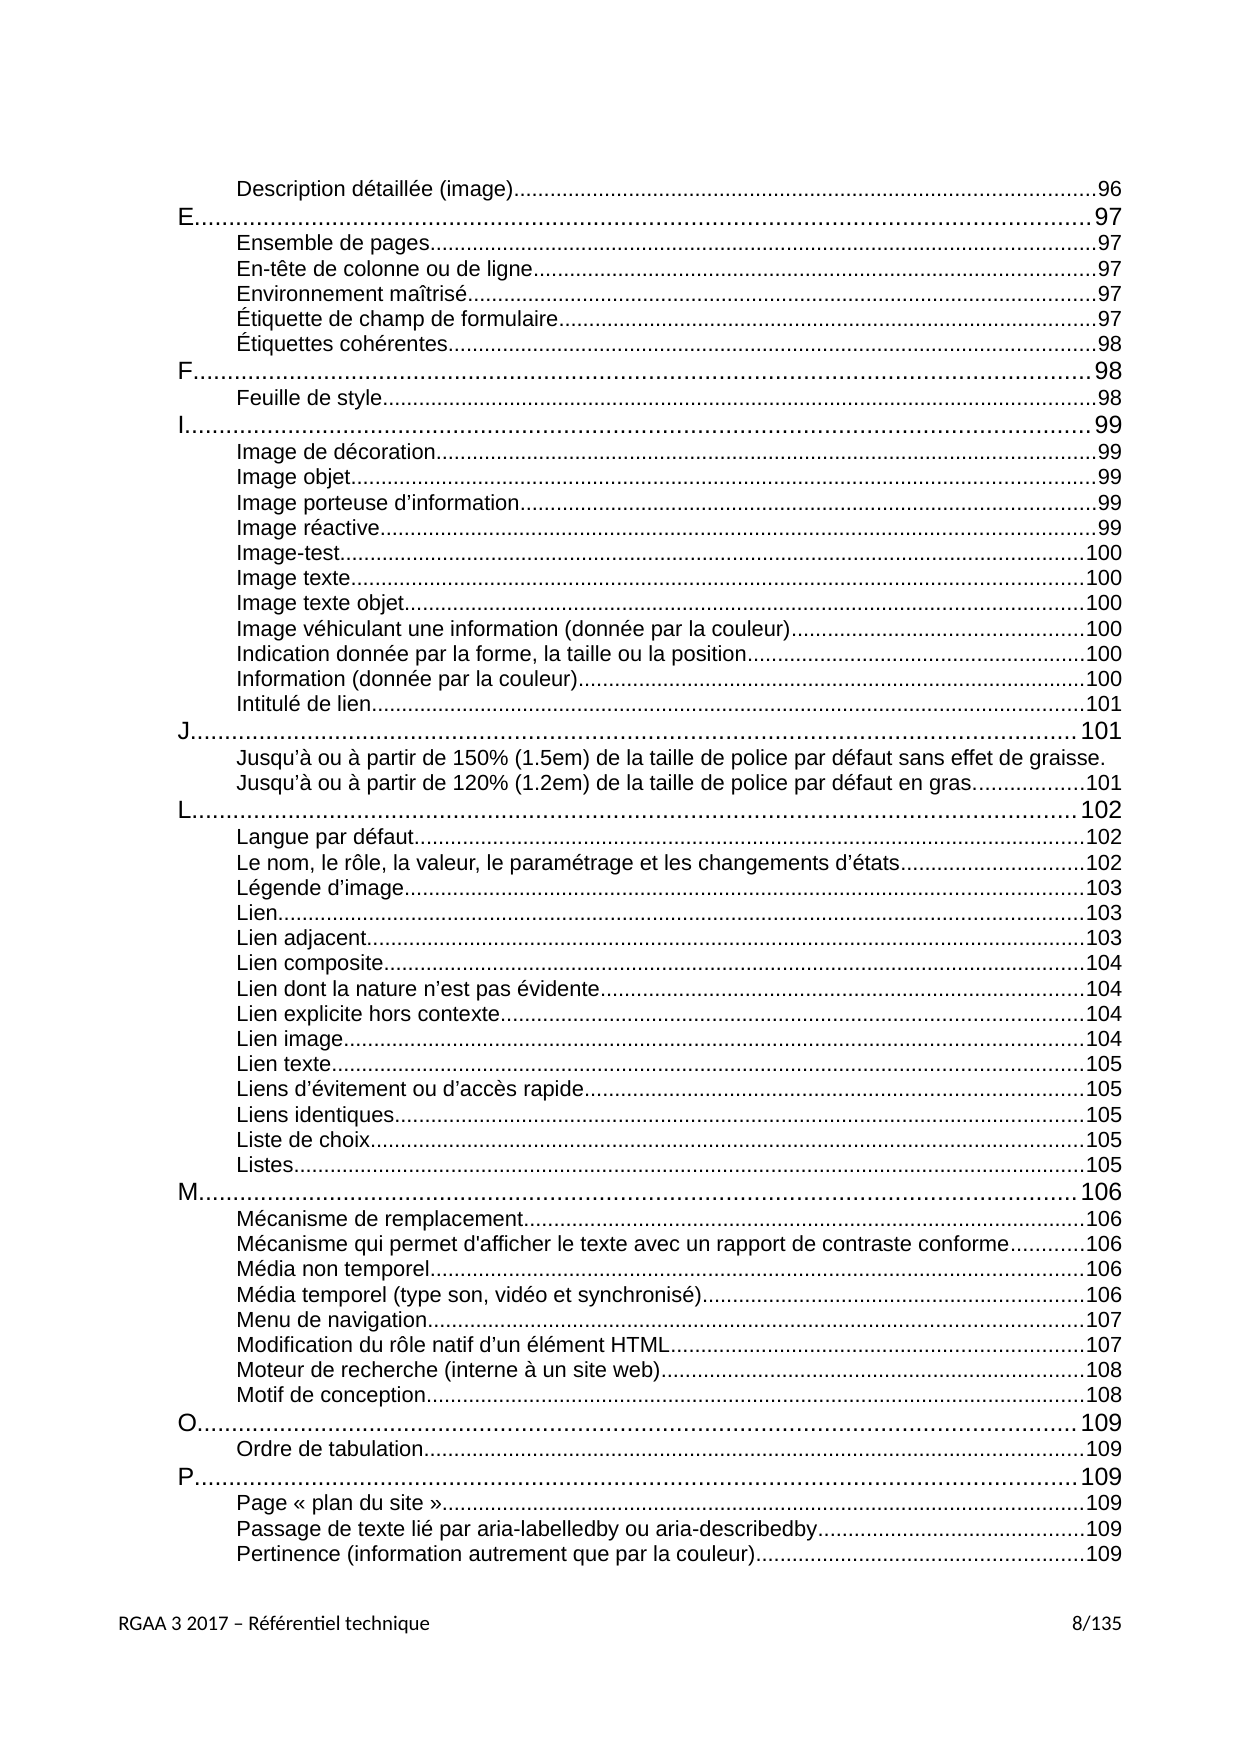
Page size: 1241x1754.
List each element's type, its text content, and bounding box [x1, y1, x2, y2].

text En-tête de colonne ou de ligne 97 [236, 256, 1122, 281]
text Description détaillée (image) 96 [236, 176, 1122, 202]
text Pertinence (information autrement que par la couleur) 109 [236, 1541, 1122, 1566]
text Mécanisme qui permet d'afficher le texte avec un rapport de contraste conforme 106 [236, 1231, 1122, 1256]
text Lien texte 105 [236, 1051, 1122, 1076]
text Modification du rôle natif d’un élément HTML 107 [236, 1332, 1122, 1357]
text O 109 [177, 1408, 1122, 1436]
text Liens d’évitement ou d’accès rapide 105 [236, 1076, 1122, 1102]
text Intitulé de lien 101 [236, 691, 1122, 716]
text Légende d’image 103 [236, 875, 1122, 900]
text Motif de conception 108 [236, 1382, 1122, 1408]
text Menu de navigation 107 [236, 1307, 1122, 1332]
text Image de décoration 99 [236, 439, 1122, 464]
text Lien image 104 [236, 1026, 1122, 1051]
text Page « plan du site » 109 [236, 1490, 1122, 1516]
text Moteur de recherche (interne à un site web) 108 [236, 1357, 1122, 1382]
text J 101 [177, 716, 1122, 745]
text M 106 [177, 1177, 1122, 1206]
text Mécanisme de remplacement 106 [236, 1206, 1122, 1231]
text Ensemble de pages 97 [236, 230, 1122, 256]
text Image porteuse d’information 99 [236, 489, 1122, 515]
text Lien composite 104 [236, 950, 1122, 976]
text Jusqu’à ou à partir de 150% (1.5em) de la taille de police par défaut sans effet de graisse. Jusqu’à ou à partir de 120% (1.2em) de la taille de police par défaut en gras. 101 [236, 745, 1122, 796]
text L 102 [177, 796, 1122, 824]
text Environnement maîtrisé 97 [236, 281, 1122, 306]
text Étiquette de champ de formulaire 97 [236, 306, 1122, 331]
text Le nom, le rôle, la valeur, le paramétrage et les changements d’états 102 [236, 849, 1122, 875]
text E 97 [177, 202, 1122, 230]
text Lien 103 [236, 900, 1122, 925]
text Feuille de style 98 [236, 385, 1122, 410]
text Image texte objet 100 [236, 590, 1122, 616]
text Image texte 100 [236, 565, 1122, 590]
text Indication donnée par la forme, la taille ou la position 100 [236, 641, 1122, 666]
text Image-test 100 [236, 540, 1122, 565]
text Média temporel (type son, vidéo et synchronisé) 106 [236, 1282, 1122, 1307]
text Liste de choix 105 [236, 1127, 1122, 1152]
text Langue par défaut 102 [236, 824, 1122, 849]
text Lien adjacent 103 [236, 925, 1122, 950]
text Image véhiculant une information (donnée par la couleur) 100 [236, 616, 1122, 641]
text Image objet 99 [236, 464, 1122, 489]
text I 99 [177, 410, 1122, 439]
text Lien dont la nature n’est pas évidente 104 [236, 976, 1122, 1001]
text Média non temporel 106 [236, 1256, 1122, 1282]
text Liens identiques 105 [236, 1102, 1122, 1127]
text P 109 [177, 1462, 1122, 1490]
text Image réactive 99 [236, 515, 1122, 540]
text Étiquettes cohérentes 98 [236, 331, 1122, 356]
text Lien explicite hors contexte 104 [236, 1001, 1122, 1026]
text Ordre de tabulation 109 [236, 1436, 1122, 1462]
text Information (donnée par la couleur) 100 [236, 666, 1122, 691]
text F 98 [177, 356, 1122, 385]
text Listes 105 [236, 1152, 1122, 1177]
text Passage de texte lié par aria-labelledby ou aria-describedby 109 [236, 1516, 1122, 1541]
